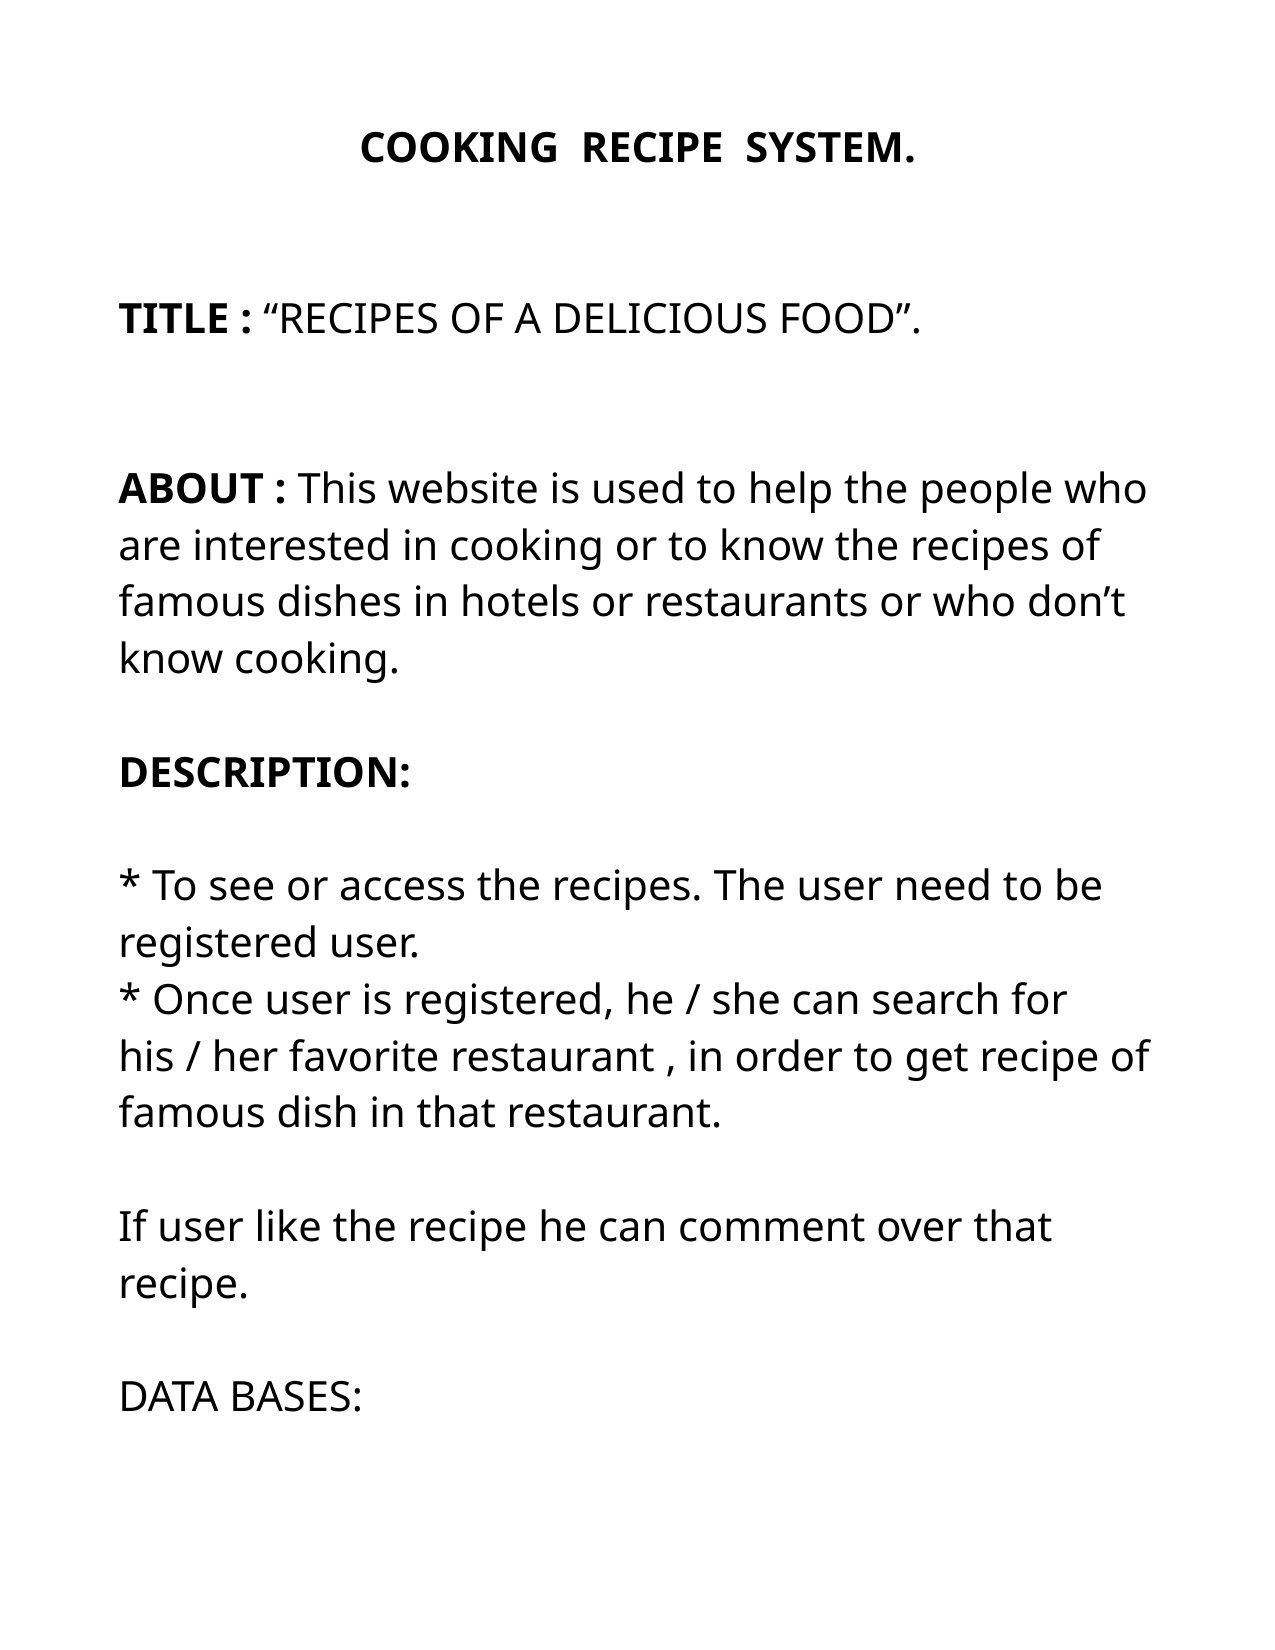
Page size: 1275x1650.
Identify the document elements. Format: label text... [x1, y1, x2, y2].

text ABOUT : This website is used to help the people who are interested in cooking or to know the recipes of famous dishes in hotels or restaurants or who don’t know cooking. [118, 459, 1157, 686]
text DATA BASES: [118, 1367, 1157, 1424]
text * To see or access the recipes. The user need to be registered user. [118, 856, 1157, 970]
text COOKING RECIPE SYSTEM. [118, 118, 1157, 175]
text DESCRIPTION: [118, 743, 1157, 799]
text If user like the recipe he can comment over that recipe. [118, 1197, 1157, 1310]
text * Once user is registered, he / she can search for his / her favorite restaurant , in order to get recipe of famous dish in that restaurant. [118, 970, 1157, 1140]
text TITLE : “RECIPES OF A DELICIOUS FOOD”. [118, 288, 1157, 345]
